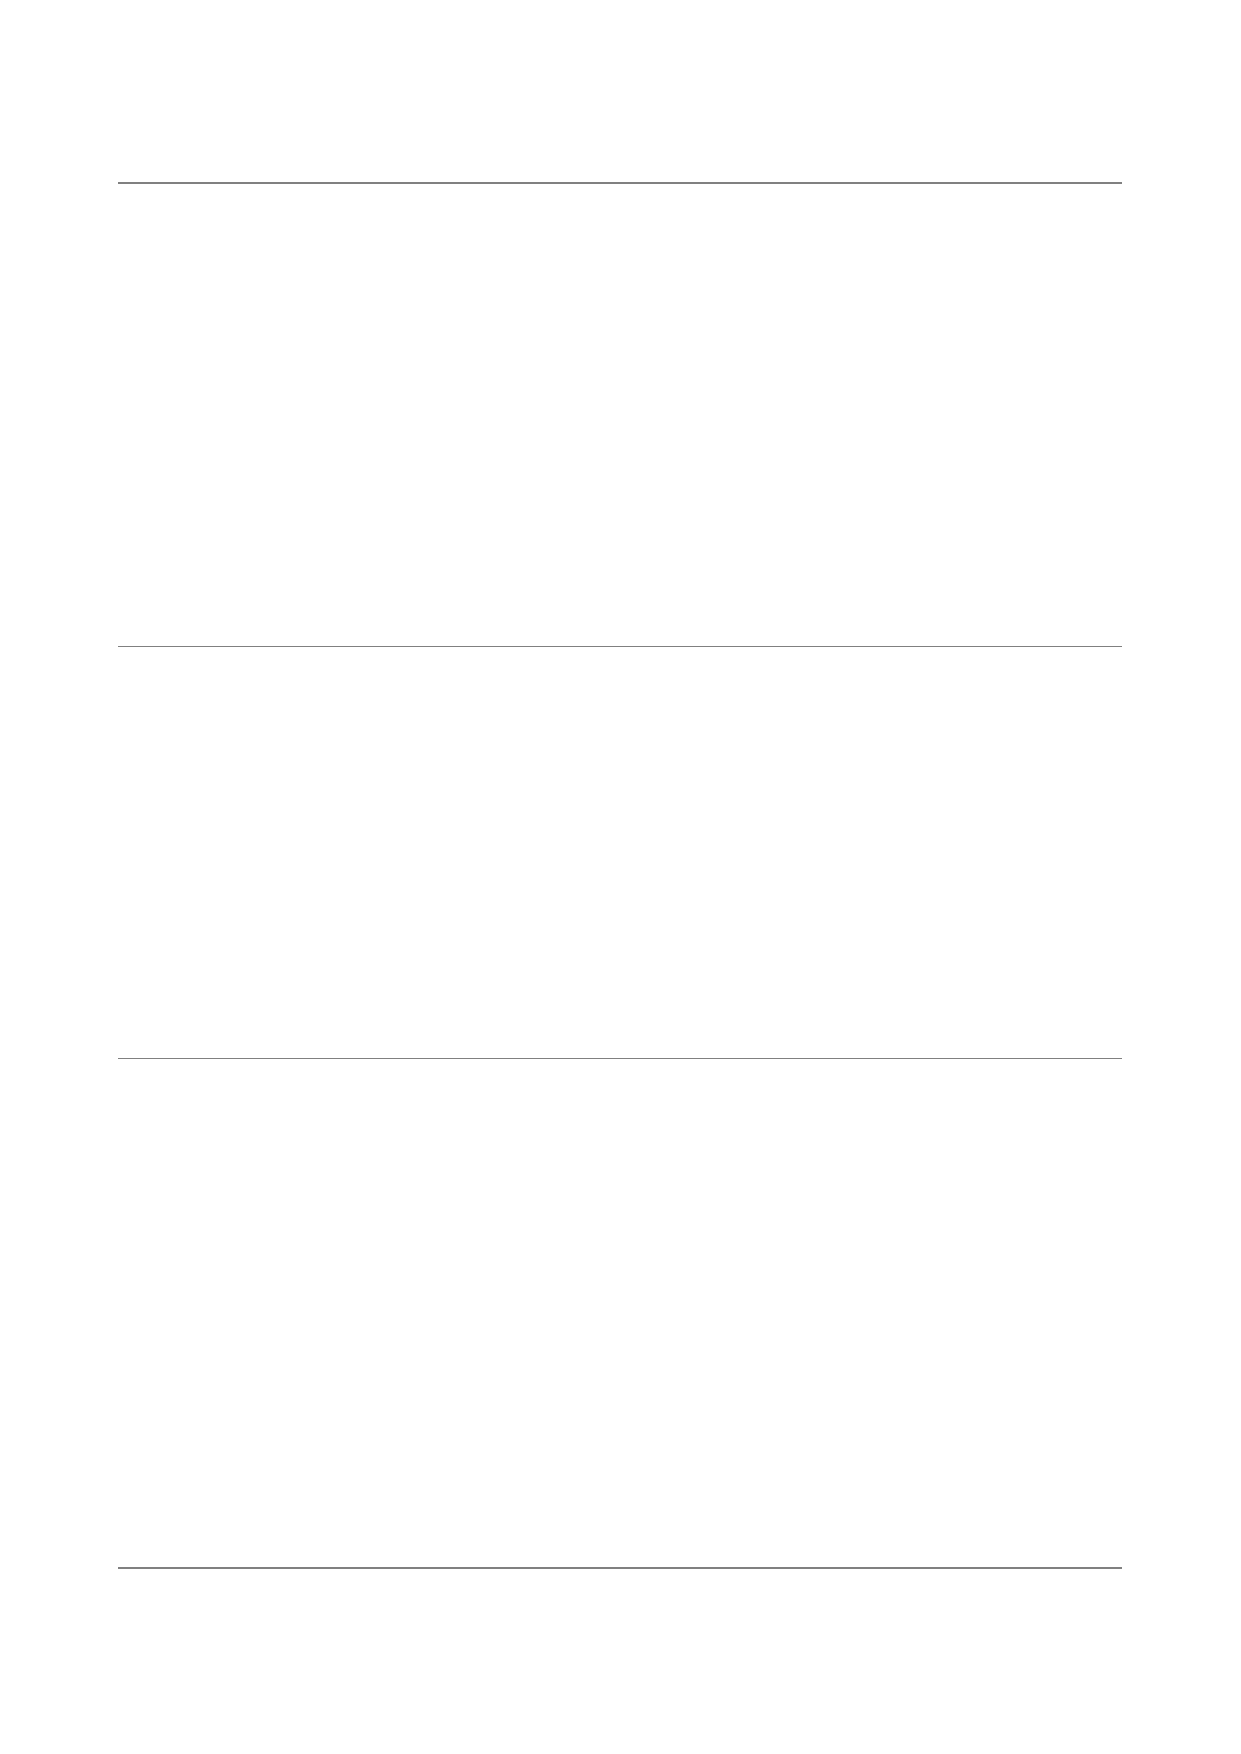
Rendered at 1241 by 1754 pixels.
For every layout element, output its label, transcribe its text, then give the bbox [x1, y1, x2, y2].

list Первый аргумент — ошибка [162, 1259, 1122, 1288]
list error === null → всё ок, используем script [162, 581, 1122, 612]
text Логика простая и читаемая: [118, 484, 1122, 513]
subtitle 5️⃣ Почему нельзя сделать два разных callback’а [118, 697, 1122, 740]
text if (error) { [118, 312, 1122, 336]
list error существует → ошибка [162, 531, 1122, 562]
text 📌 Правила: [118, 1212, 1122, 1240]
list единый стиль [162, 948, 1122, 977]
text callback(err, result1, result2); [118, 1500, 1122, 1523]
text Так тоже можно, но error-first callback оказался удобнее, потому что: [118, 853, 1122, 882]
text } [118, 407, 1122, 431]
list если ошибка есть → объект Error [162, 118, 1122, 149]
subtitle 4️⃣ Как это выглядит со стороны вызова [118, 233, 1122, 276]
text // успех [118, 383, 1122, 407]
text }); [118, 431, 1122, 454]
text Пример общего вида: [118, 1452, 1122, 1481]
list один интерфейс [162, 901, 1122, 929]
list Все данные идут после [162, 1357, 1122, 1386]
list Если ошибки нет — там null [162, 1307, 1122, 1338]
text Это соглашение, а не синтаксис JS. [118, 1164, 1122, 1193]
list Один callback — и для успеха, и для ошибки [162, 1404, 1122, 1433]
list легко комбинировать и оборачивать [162, 996, 1122, 1024]
subtitle 6️⃣ Что такое «error-first callback» [118, 1108, 1122, 1152]
text loadScript('/my/script.js', function(error, script) { [118, 289, 1122, 312]
text loadScript(src, onSuccess, onError); [118, 800, 1122, 823]
text } else { [118, 360, 1122, 383]
text Например: [118, 752, 1122, 781]
text // обработка ошибки [118, 336, 1122, 360]
